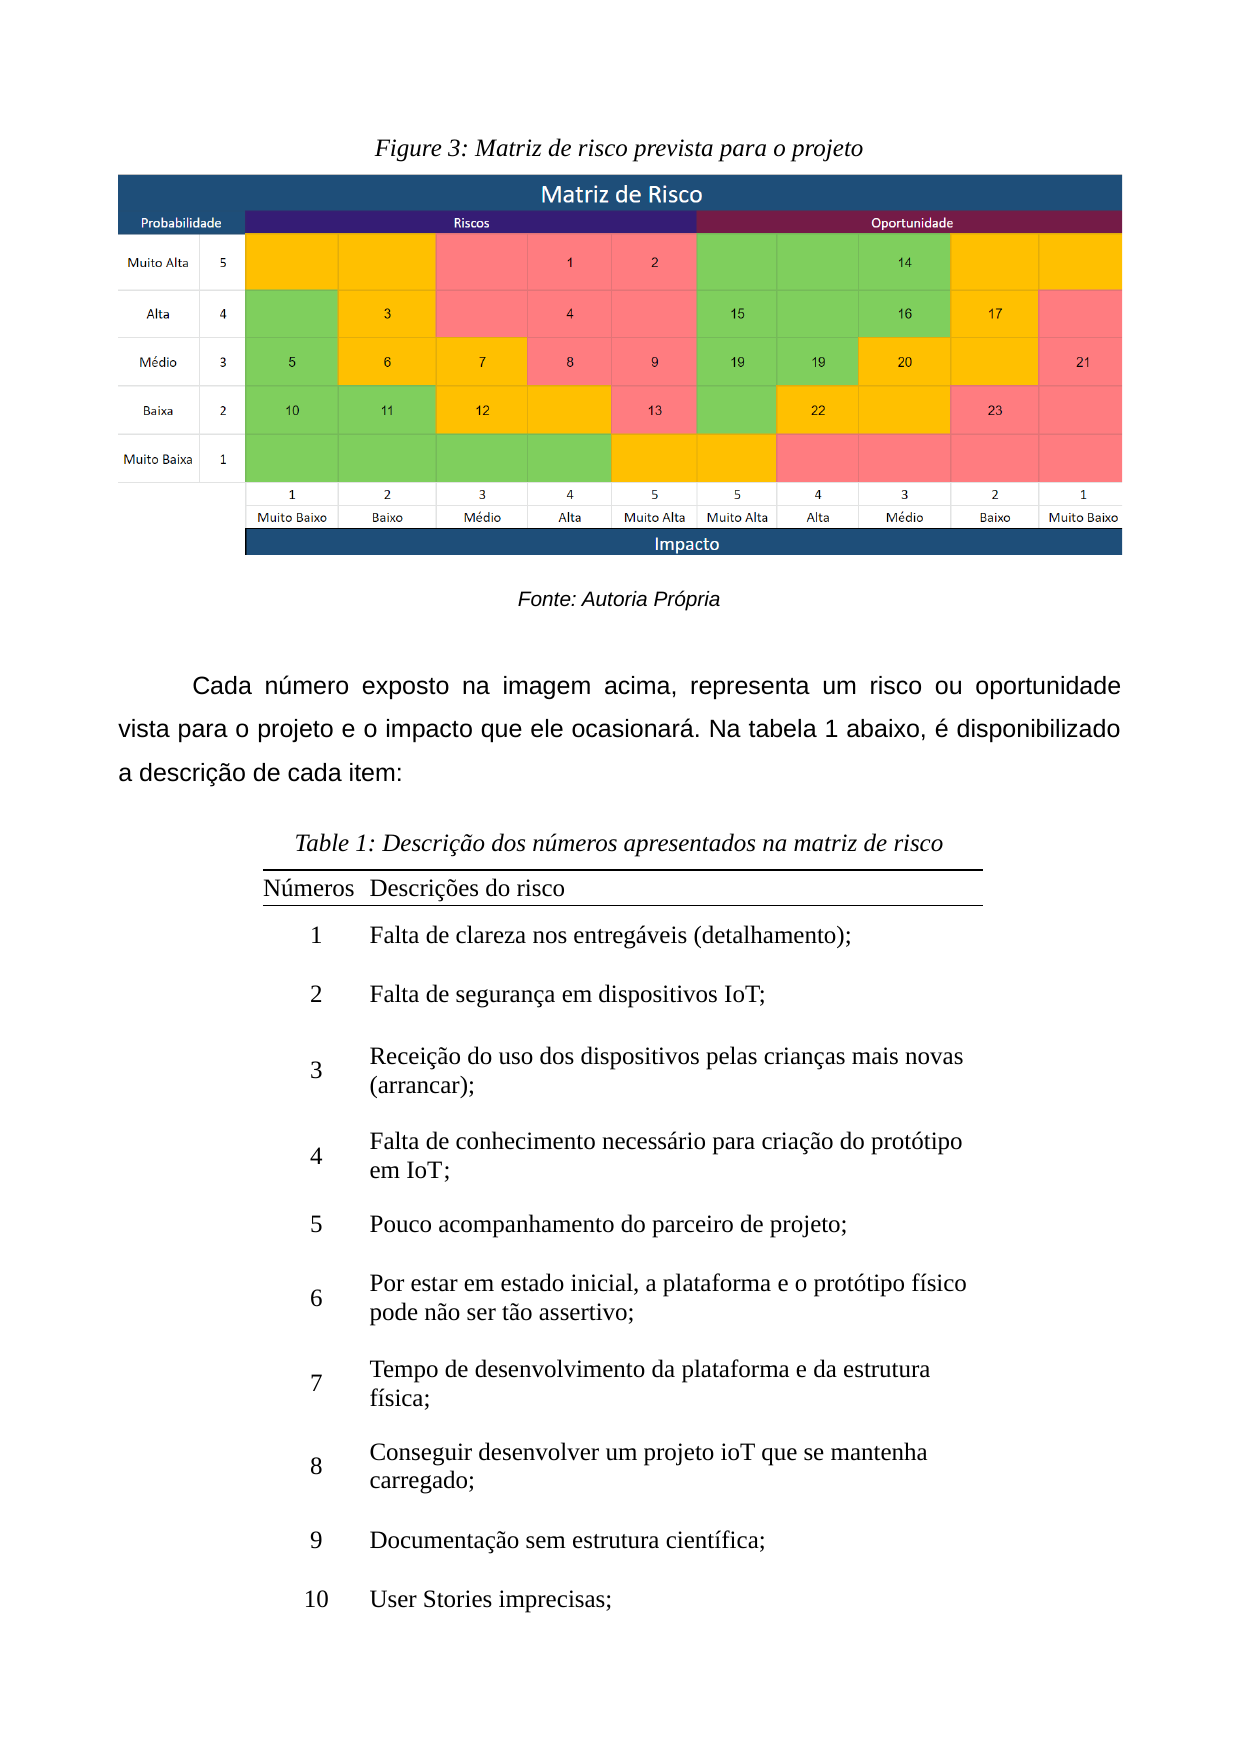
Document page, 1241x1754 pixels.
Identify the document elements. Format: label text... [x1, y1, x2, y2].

text Table 1: Descrição dos números apresentados na matriz de risco [118, 828, 1122, 856]
table_cell 8 [263, 1424, 369, 1507]
table_cell Conseguir desenvolver um projeto ioT que se mantenha carregado; [369, 1424, 983, 1507]
table_cell Receição do uso dos dispositivos pelas crianças mais novas (arrancar); [369, 1023, 983, 1117]
table_header Números [263, 871, 369, 905]
table_cell 2 [263, 964, 369, 1022]
table_cell Falta de segurança em dispositivos IoT; [369, 964, 983, 1022]
table_cell 5 [263, 1194, 369, 1253]
table_cell Documentação sem estrutura científica; [369, 1507, 983, 1572]
table_cell 6 [263, 1253, 369, 1341]
table_cell 9 [263, 1507, 369, 1572]
text [118, 118, 1122, 133]
table_cell Pouco acompanhamento do parceiro de projeto; [369, 1194, 983, 1253]
picture [118, 174, 1123, 555]
table_cell 7 [263, 1341, 369, 1424]
table_cell 3 [263, 1023, 369, 1117]
text [118, 162, 1122, 174]
table_cell 1 [263, 906, 369, 964]
table_header Descrições do risco [369, 871, 983, 905]
text Cada número exposto na imagem acima, representa um risco ou oportunidade vista para o projeto e o impacto que ele ocasionará. Na tabela 1 abaixo, é disponibilizado a descrição de cada item: [118, 671, 1122, 786]
table_cell Tempo de desenvolvimento da plataforma e da estrutura física; [369, 1341, 983, 1424]
table_cell User Stories imprecisas; [369, 1572, 983, 1624]
table_cell 4 [263, 1117, 369, 1193]
text Fonte: Autoria Própria [118, 555, 1122, 611]
table_cell Por estar em estado inicial, a plataforma e o protótipo físico pode não ser tão assertivo; [369, 1253, 983, 1341]
table_cell Falta de clareza nos entregáveis (detalhamento); [369, 906, 983, 964]
table_cell Falta de conhecimento necessário para criação do protótipo em IoT ; [369, 1117, 983, 1193]
table_cell 10 [263, 1572, 369, 1624]
text Figure 3: Matriz de risco prevista para o projeto [118, 133, 1122, 162]
